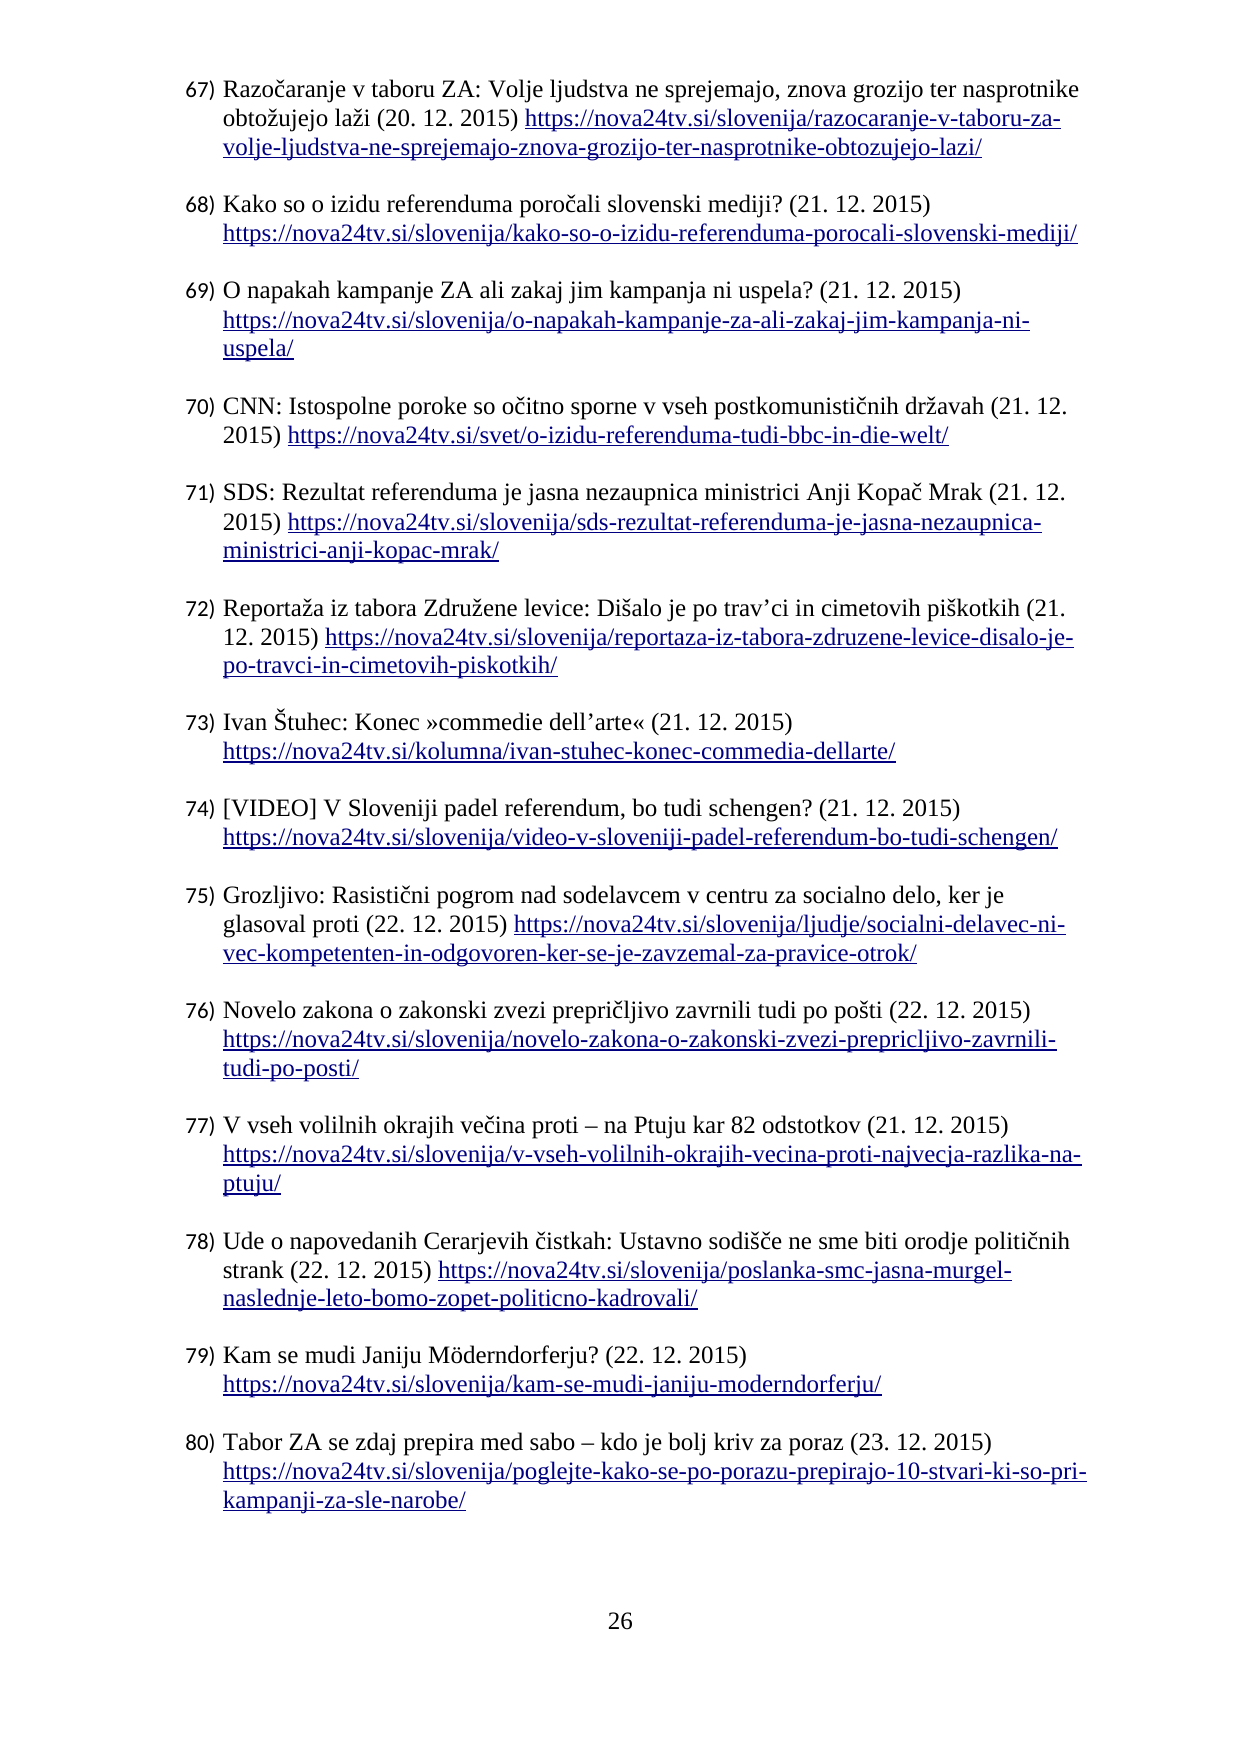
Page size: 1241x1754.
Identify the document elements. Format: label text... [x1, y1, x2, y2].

list Novelo zakona o zakonski zvezi prepričljivo zavrnili tudi po pošti (22. 12. 2015) https://nova24tv.si/slovenija/novelo-zakona-o-zakonski-zvezi-prepricljivo-zavrnili-tudi-po-posti/ [185, 995, 1093, 1082]
list Kam se mudi Janiju Möderndorferju? (22. 12. 2015) https://nova24tv.si/slovenija/kam-se-mudi-janiju-moderndorferju/ [185, 1340, 1093, 1398]
list CNN: Istospolne poroke so očitno sporne v vseh postkomunističnih državah (21. 12. 2015) https://nova24tv.si/svet/o-izidu-referenduma-tudi-bbc-in-die-welt/ [185, 391, 1093, 449]
list V vseh volilnih okrajih večina proti – na Ptuju kar 82 odstotkov (21. 12. 2015) https://nova24tv.si/slovenija/v-vseh-volilnih-okrajih-vecina-proti-najvecja-razlika-na-ptuju/ [185, 1110, 1093, 1197]
list Reportaža iz tabora Združene levice: Dišalo je po trav’ci in cimetovih piškotkih (21. 12. 2015) https://nova24tv.si/slovenija/reportaza-iz-tabora-zdruzene-levice-disalo-je-po-travci-in-cimetovih-piskotkih/ [185, 593, 1093, 679]
list Ivan Štuhec: Konec »commedie dell’arte« (21. 12. 2015) https://nova24tv.si/kolumna/ivan-stuhec-konec-commedia-dellarte/ [185, 707, 1093, 765]
list Kako so o izidu referenduma poročali slovenski mediji? (21. 12. 2015) https://nova24tv.si/slovenija/kako-so-o-izidu-referenduma-porocali-slovenski-mediji/ [185, 189, 1093, 247]
list SDS: Rezultat referenduma je jasna nezaupnica ministrici Anji Kopač Mrak (21. 12. 2015) https://nova24tv.si/slovenija/sds-rezultat-referenduma-je-jasna-nezaupnica-ministrici-anji-kopac-mrak/ [185, 477, 1093, 564]
list Tabor ZA se zdaj prepira med sabo – kdo je bolj kriv za poraz (23. 12. 2015) https://nova24tv.si/slovenija/poglejte-kako-se-po-porazu-prepirajo-10-stvari-ki-so-pri-kampanji-za-sle-narobe/ [185, 1427, 1093, 1513]
list Razočaranje v taboru ZA: Volje ljudstva ne sprejemajo, znova grozijo ter nasprotnike obtožujejo laži (20. 12. 2015) https://nova24tv.si/slovenija/razocaranje-v-taboru-za-volje-ljudstva-ne-sprejemajo-znova-grozijo-ter-nasprotnike-obtozujejo-lazi/ [185, 74, 1093, 160]
list [VIDEO] V Sloveniji padel referendum, bo tudi schengen? (21. 12. 2015) https://nova24tv.si/slovenija/video-v-sloveniji-padel-referendum-bo-tudi-schengen/ [185, 793, 1093, 851]
list Grozljivo: Rasistični pogrom nad sodelavcem v centru za socialno delo, ker je glasoval proti (22. 12. 2015) https://nova24tv.si/slovenija/ljudje/socialni-delavec-ni-vec-kompetenten-in-odgovoren-ker-se-je-zavzemal-za-pravice-otrok/ [185, 880, 1093, 966]
list Ude o napovedanih Cerarjevih čistkah: Ustavno sodišče ne sme biti orodje političnih strank (22. 12. 2015) https://nova24tv.si/slovenija/poslanka-smc-jasna-murgel-naslednje-leto-bomo-zopet-politicno-kadrovali/ [185, 1226, 1093, 1312]
list O napakah kampanje ZA ali zakaj jim kampanja ni uspela? (21. 12. 2015) https://nova24tv.si/slovenija/o-napakah-kampanje-za-ali-zakaj-jim-kampanja-ni-uspela/ [185, 276, 1093, 362]
